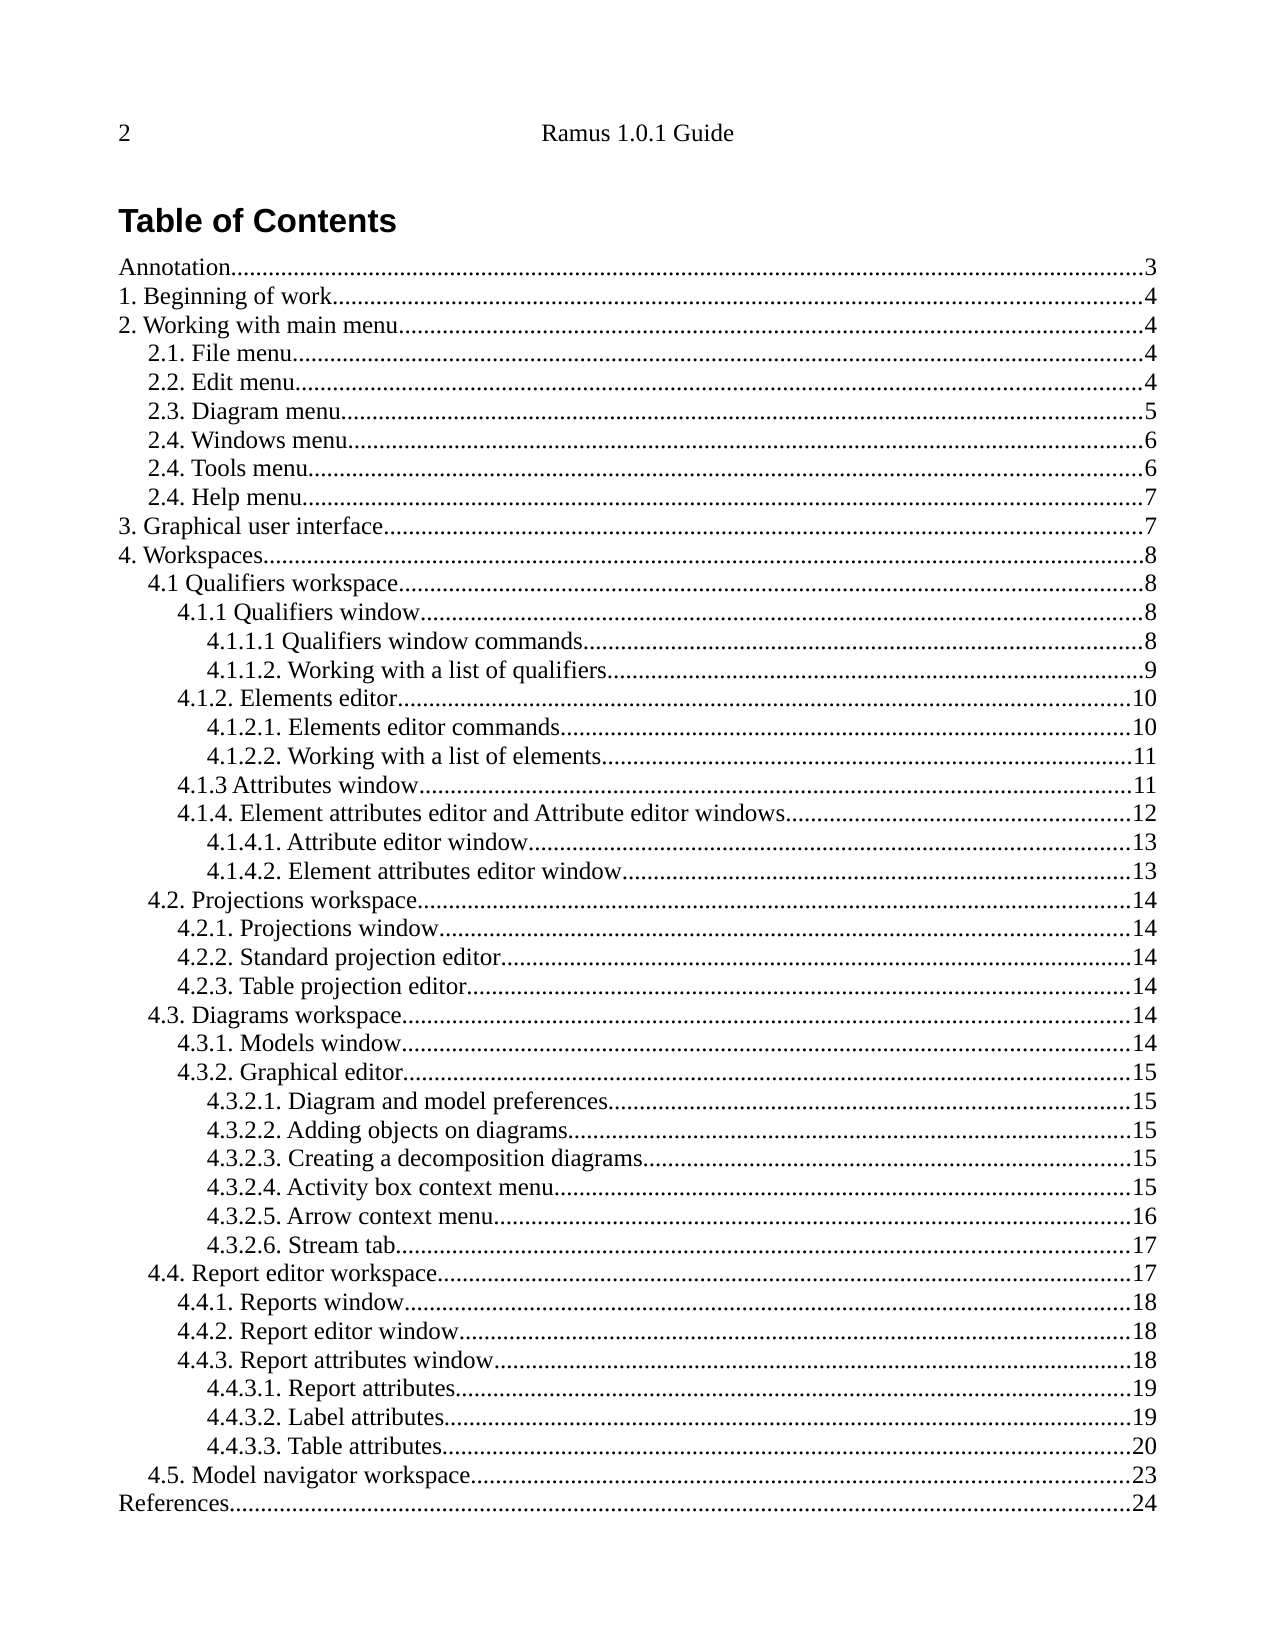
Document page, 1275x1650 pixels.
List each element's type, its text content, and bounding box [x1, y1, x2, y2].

text 4.1.1.2. Working with a list of qualifiers 9 [207, 655, 1157, 683]
text 4.1.3 Attributes window 11 [177, 770, 1157, 798]
text 2.3. Diagram menu 5 [148, 396, 1157, 425]
text 4.3.2.5. Arrow context menu 16 [207, 1201, 1157, 1230]
text 2.1. File menu 4 [148, 338, 1157, 367]
text 4.2. Projections workspace 14 [148, 885, 1157, 913]
text 4.4.3.2. Label attributes 19 [207, 1402, 1157, 1431]
text 4.3.2.6. Stream tab 17 [207, 1230, 1157, 1258]
text 4.4.1. Reports window 18 [177, 1287, 1157, 1316]
text 2.4. Help menu 7 [148, 482, 1157, 511]
text 4.3. Diagrams workspace 14 [148, 1000, 1157, 1028]
text 2.2. Edit menu 4 [148, 367, 1157, 396]
subtitle Table of Contents [118, 201, 1157, 240]
text 4.3.1. Models window 14 [177, 1028, 1157, 1057]
text 2.4. Windows menu 6 [148, 425, 1157, 453]
text 4.3.2.4. Activity box context menu 15 [207, 1172, 1157, 1201]
text 4.1.4. Element attributes editor and Attribute editor windows 12 [177, 798, 1157, 827]
text 4.4.3.1. Report attributes 19 [207, 1373, 1157, 1402]
text 4.5. Model navigator workspace 23 [148, 1460, 1157, 1488]
text 4.3.2.3. Creating a decomposition diagrams 15 [207, 1143, 1157, 1172]
text 4.1.1 Qualifiers window 8 [177, 597, 1157, 626]
text References 24 [118, 1488, 1157, 1517]
text 4.4.2. Report editor window 18 [177, 1316, 1157, 1345]
text 4.1.2.1. Elements editor commands 10 [207, 712, 1157, 741]
text 4. Workspaces 8 [118, 540, 1157, 568]
text 2. Working with main menu 4 [118, 310, 1157, 338]
text 2.4. Tools menu 6 [148, 453, 1157, 482]
text 4.2.3. Table projection editor 14 [177, 971, 1157, 1000]
text 4.2.1. Projections window 14 [177, 913, 1157, 942]
text 4.2.2. Standard projection editor 14 [177, 942, 1157, 971]
text 4.1.1.1 Qualifiers window commands 8 [207, 626, 1157, 655]
text 4.1.2.2. Working with a list of elements 11 [207, 741, 1157, 770]
text 4.1 Qualifiers workspace 8 [148, 568, 1157, 597]
text 4.4.3.3. Table attributes 20 [207, 1431, 1157, 1460]
text 4.3.2.2. Adding objects on diagrams 15 [207, 1115, 1157, 1143]
text 4.1.4.1. Attribute editor window 13 [207, 827, 1157, 856]
text 3. Graphical user interface 7 [118, 511, 1157, 540]
text 4.3.2. Graphical editor 15 [177, 1057, 1157, 1086]
text 1. Beginning of work 4 [118, 281, 1157, 310]
text 4.3.2.1. Diagram and model preferences 15 [207, 1086, 1157, 1115]
text 4.1.2. Elements editor 10 [177, 683, 1157, 712]
text 4.1.4.2. Element attributes editor window 13 [207, 856, 1157, 885]
text Annotation 3 [118, 252, 1157, 281]
text 4.4.3. Report attributes window 18 [177, 1345, 1157, 1373]
text 4.4. Report editor workspace 17 [148, 1258, 1157, 1287]
